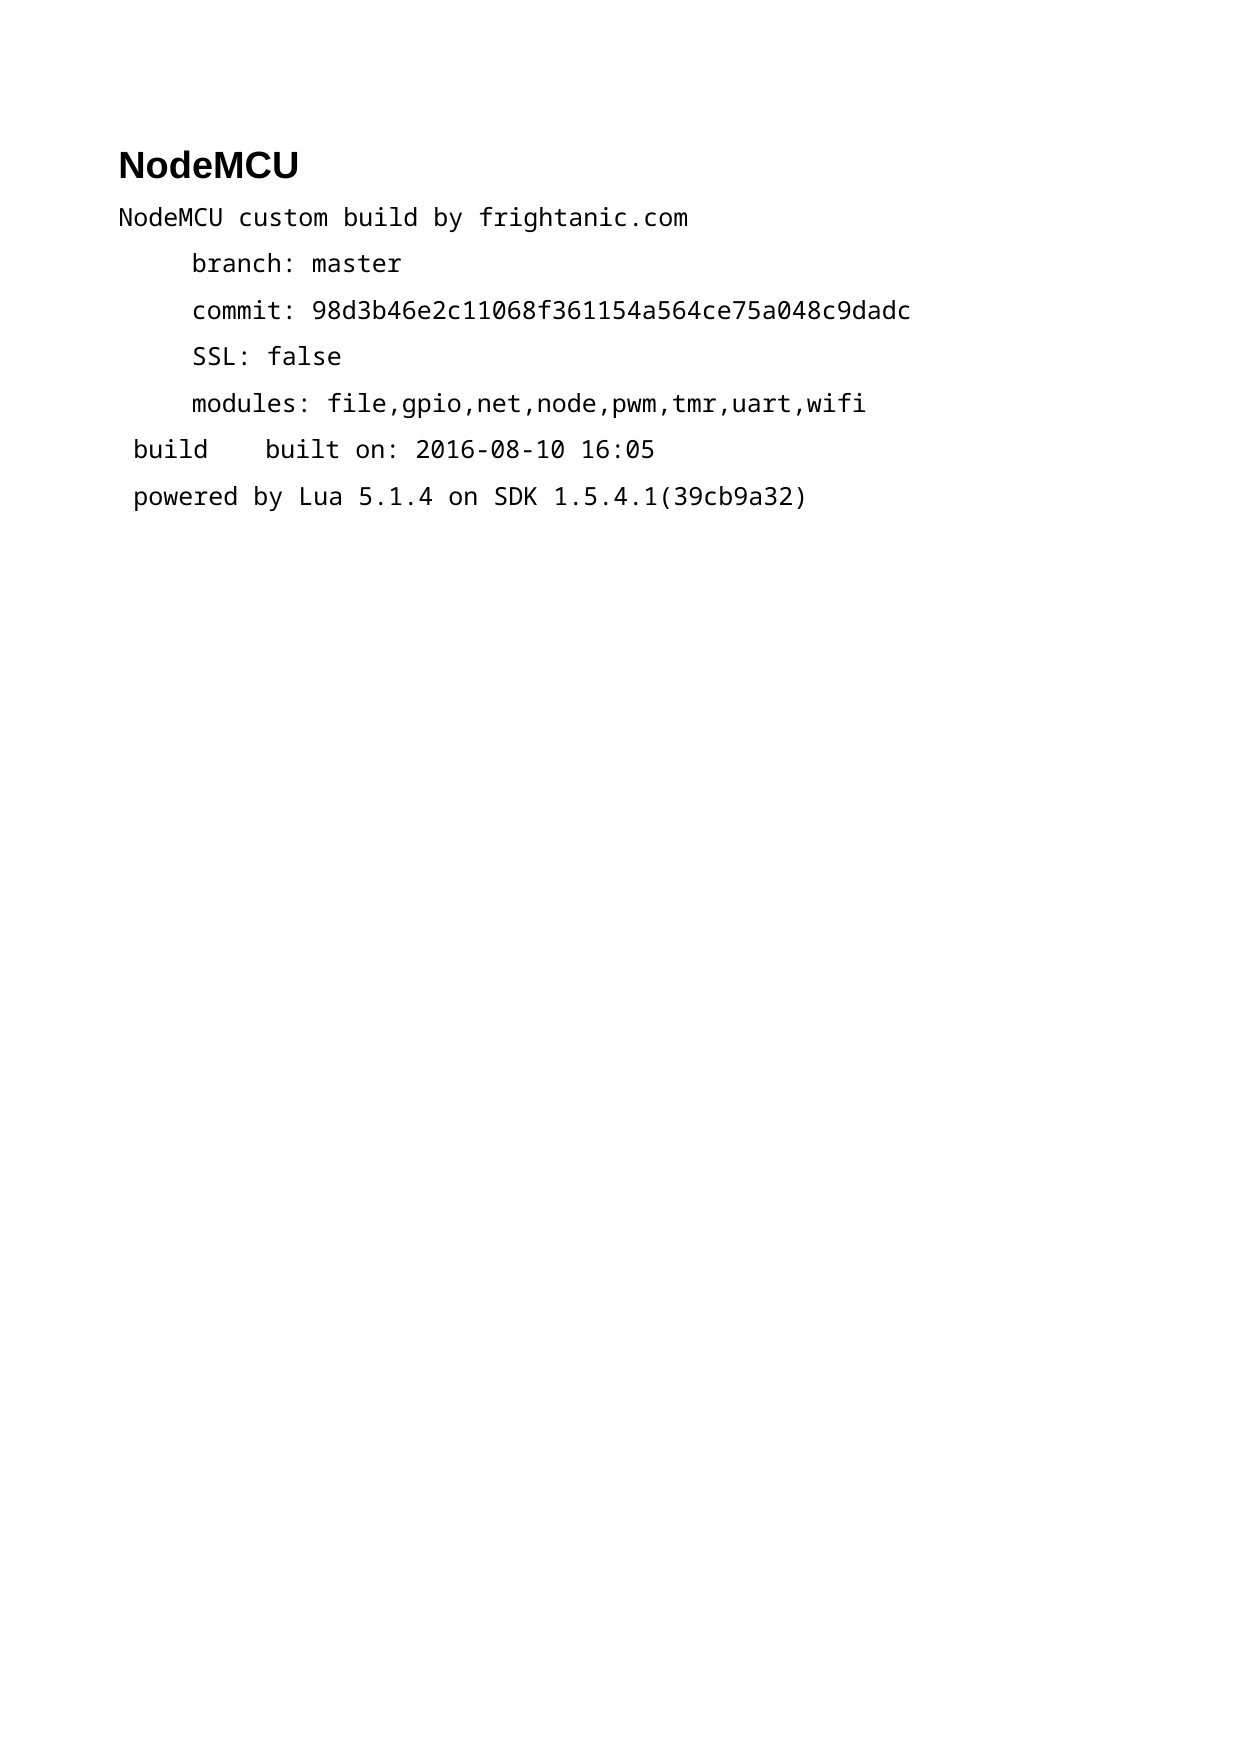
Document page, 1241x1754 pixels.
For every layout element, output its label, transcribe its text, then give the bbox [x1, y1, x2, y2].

text SSL: false [118, 339, 1122, 373]
subtitle NodeMCU [118, 143, 1122, 187]
text NodeMCU custom build by frightanic.com [118, 199, 1122, 233]
text modules: file,gpio,net,node,pwm,tmr,uart,wifi [118, 386, 1122, 419]
text build built on: 2016-08-10 16:05 [118, 432, 1122, 466]
text powered by Lua 5.1.4 on SDK 1.5.4.1(39cb9a32) [118, 479, 1122, 513]
text commit: 98d3b46e2c11068f361154a564ce75a048c9dadc [118, 292, 1122, 326]
text branch: master [118, 246, 1122, 280]
